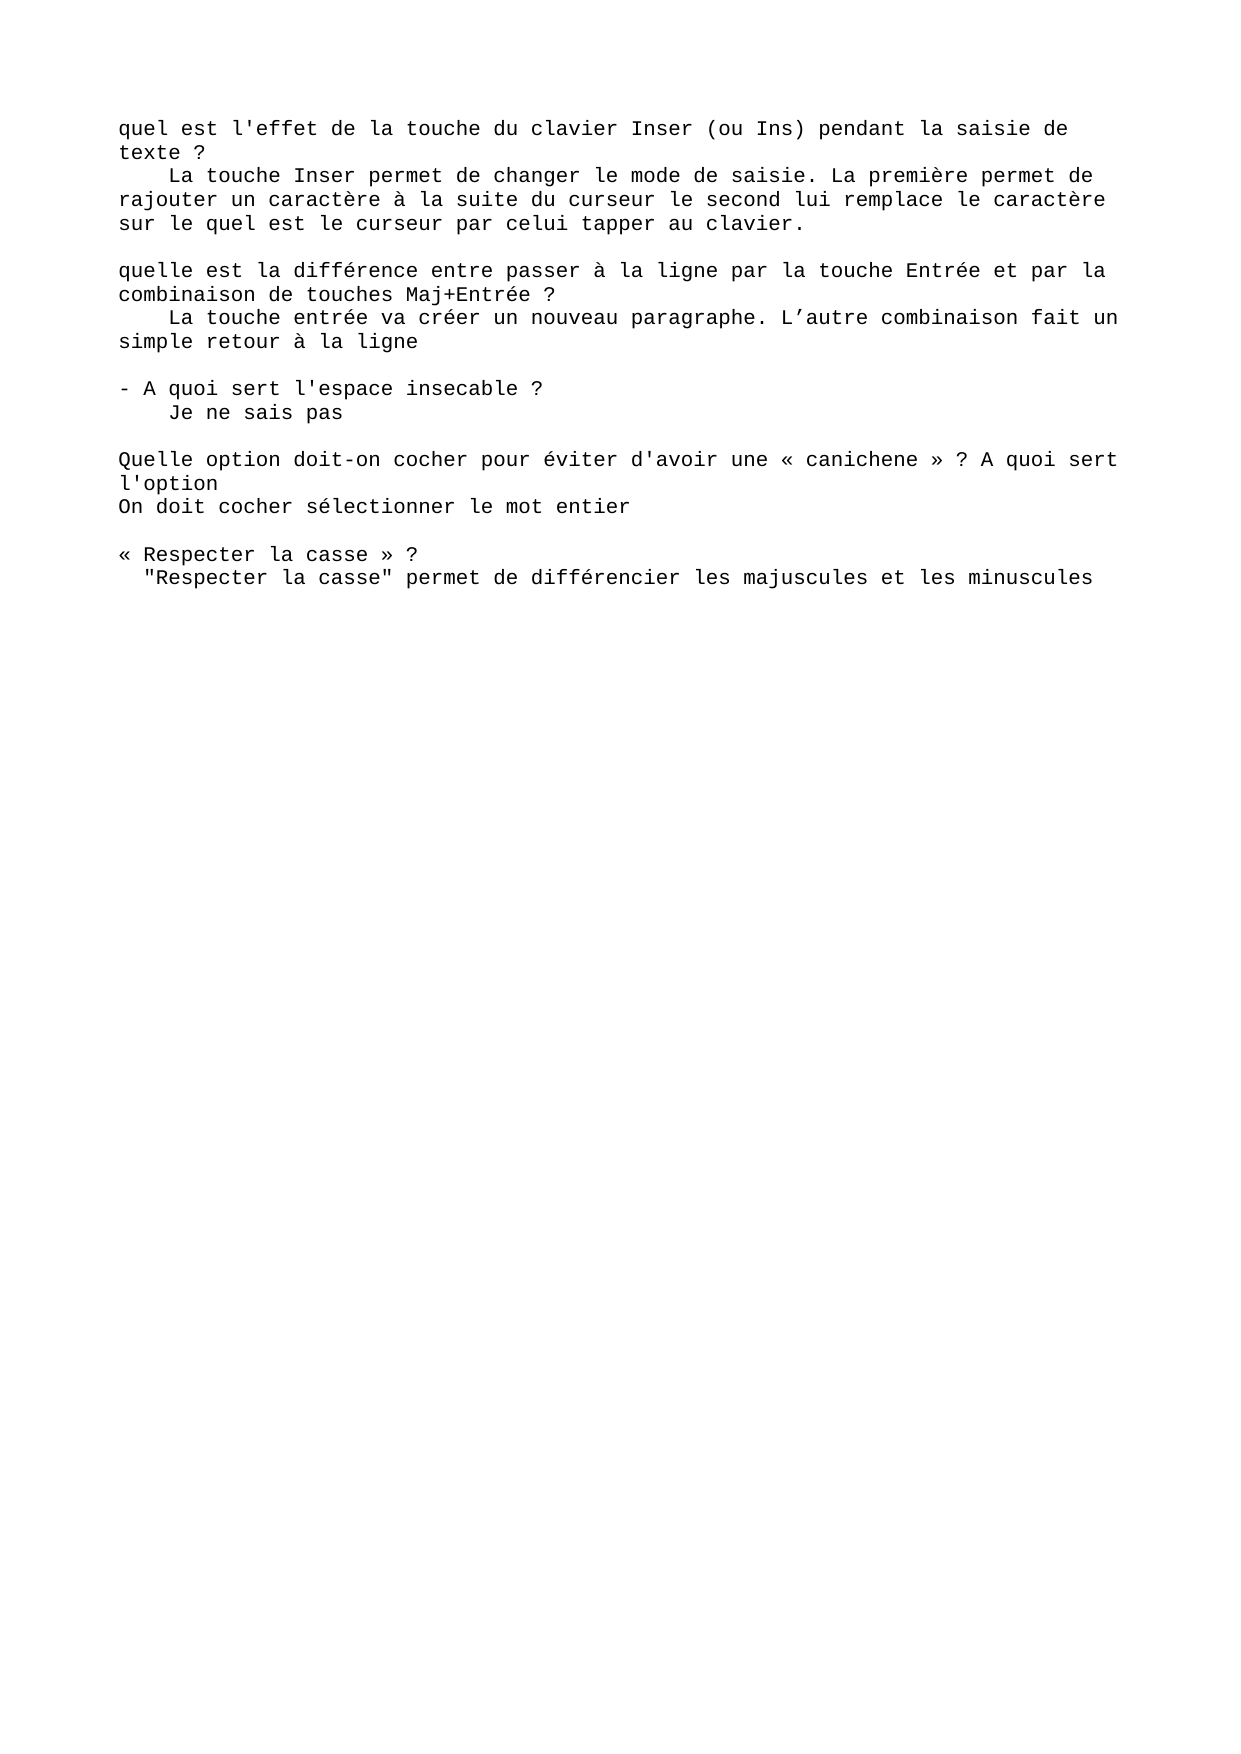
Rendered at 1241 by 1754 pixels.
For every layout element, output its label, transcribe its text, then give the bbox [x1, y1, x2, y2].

text La touche Inser permet de changer le mode de saisie. La première permet de rajouter un caractère à la suite du curseur le second lui remplace le caractère sur le quel est le curseur par celui tapper au clavier. [118, 165, 1122, 236]
text - A quoi sert l'espace insecable ? [118, 378, 1122, 402]
text quel est l'effet de la touche du clavier Inser (ou Ins) pendant la saisie de texte ? [118, 118, 1122, 165]
text Je ne sais pas [118, 402, 1122, 426]
text « Respecter la casse » ? [118, 544, 1122, 567]
text quelle est la différence entre passer à la ligne par la touche Entrée et par la combinaison de touches Maj+Entrée ? [118, 260, 1122, 307]
text Quelle option doit-on cocher pour éviter d'avoir une « canichene » ? A quoi sert l'option [118, 449, 1122, 496]
text La touche entrée va créer un nouveau paragraphe. L’autre combinaison fait un simple retour à la ligne [118, 307, 1122, 354]
text On doit cocher sélectionner le mot entier [118, 496, 1122, 520]
text "Respecter la casse" permet de différencier les majuscules et les minuscules [118, 567, 1122, 591]
